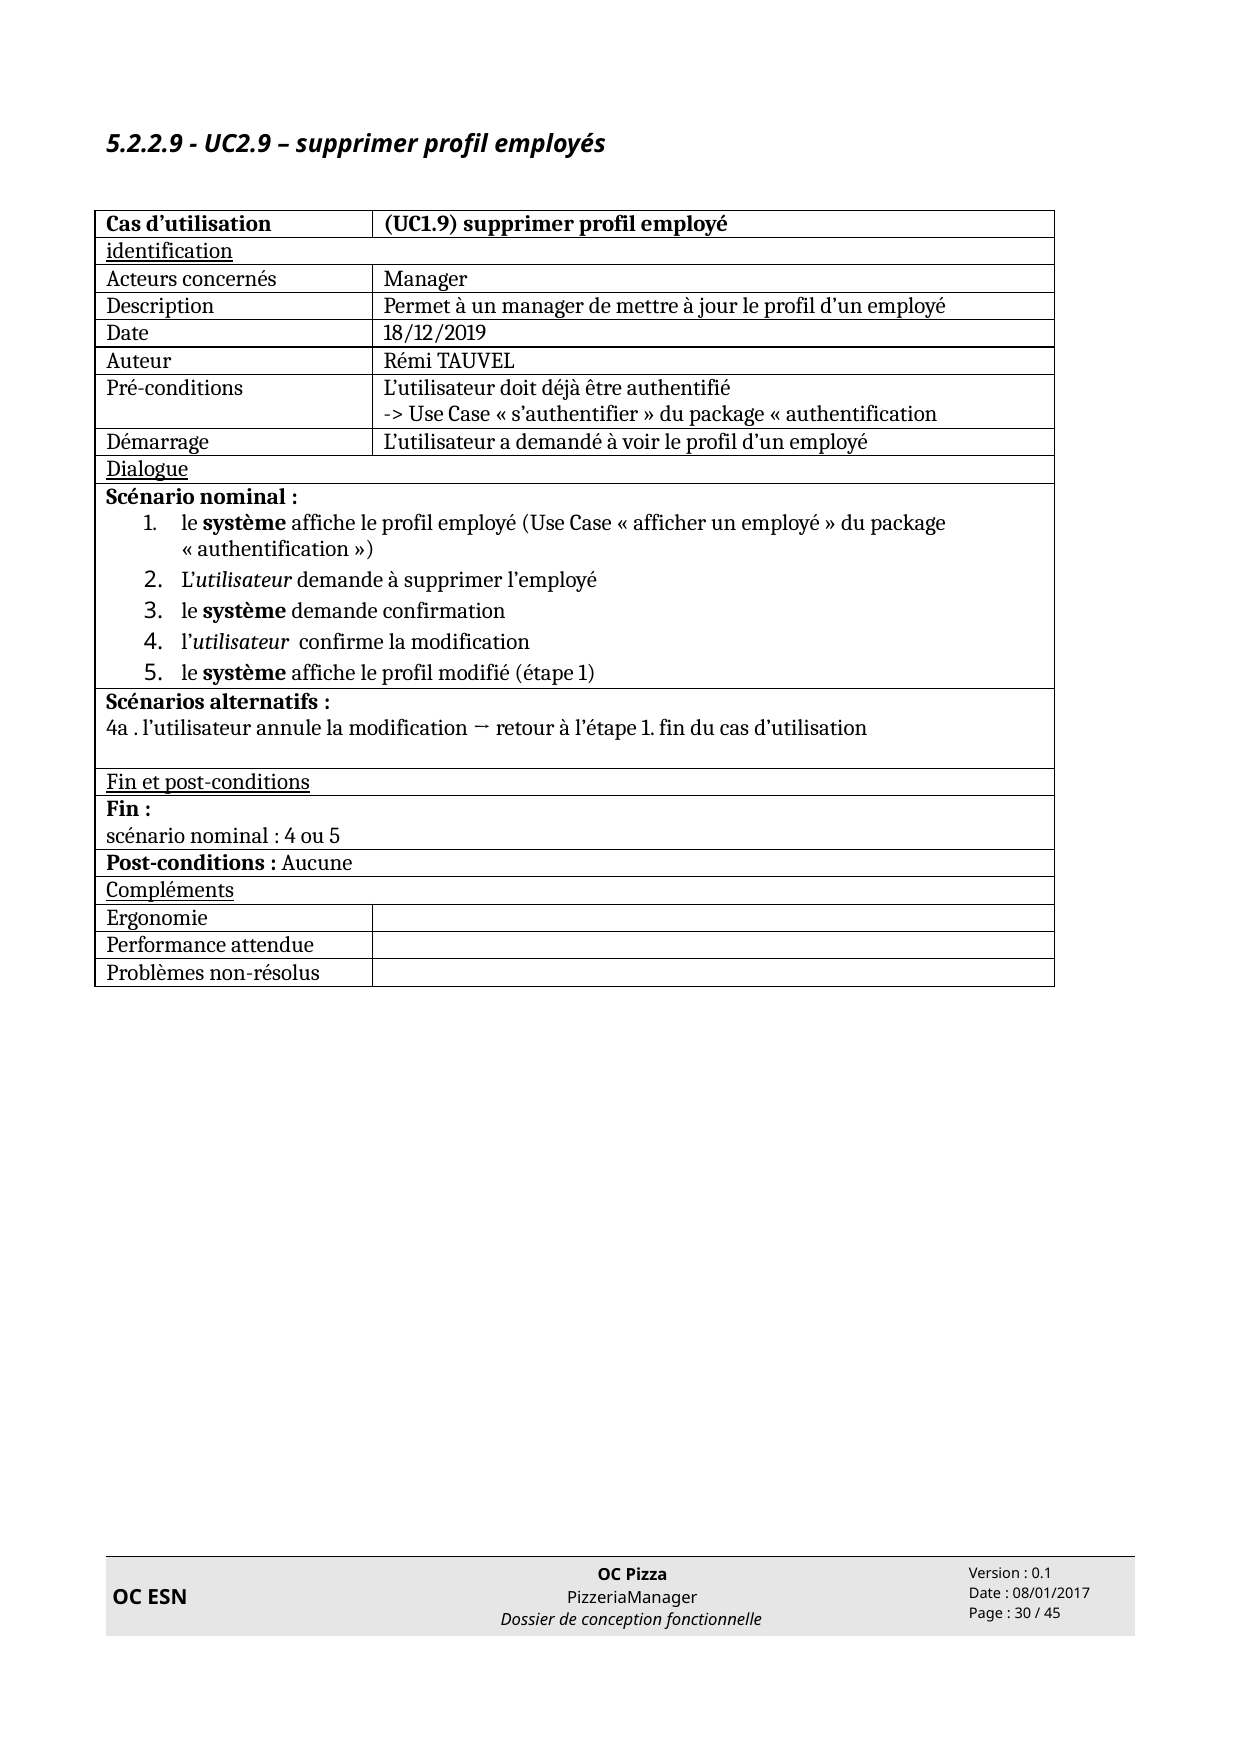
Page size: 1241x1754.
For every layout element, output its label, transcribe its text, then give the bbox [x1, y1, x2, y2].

table_cell Description [96, 293, 372, 319]
table_cell Démarrage [96, 429, 372, 455]
table_header (UC1.9) supprimer profil employé [373, 211, 1054, 237]
table_cell Ergonomie [96, 905, 372, 931]
subtitle UC2.9 – supprimer profil employés [106, 125, 1134, 159]
table_cell [373, 959, 1054, 986]
table_cell Scénario nominal : le système affiche le profil employé (Use Case « afficher un employé » du package « authentification ») L’utilisateur demande à supprimer l’employé le système demande confirmation l’utilisateur confirme la modification le système affiche le profil modifié (étape 1) [96, 484, 1054, 687]
table_cell Problèmes non-résolus [96, 959, 372, 986]
table_cell Fin : scénario nominal : 4 ou 5 [96, 796, 1054, 849]
table_cell Dialogue [96, 456, 1054, 482]
table_cell L’utilisateur a demandé à voir le profil d’un employé [373, 429, 1054, 455]
table_cell Post-conditions : Aucune [96, 850, 1054, 876]
table_cell Scénarios alternatifs : 4a . l’utilisateur annule la modification → retour à l’étape 1. fin du cas d’utilisation [96, 689, 1054, 768]
table_cell Performance attendue [96, 932, 372, 958]
table_cell Pré-conditions [96, 375, 372, 428]
table_cell Rémi TAUVEL [373, 348, 1054, 374]
table_cell 18/12/2019 [373, 320, 1054, 346]
table_cell [373, 932, 1054, 958]
table_cell identification [96, 238, 1054, 264]
table_cell Manager [373, 265, 1054, 292]
table_header Cas d’utilisation [96, 211, 372, 237]
table_cell Acteurs concernés [96, 265, 372, 292]
table_cell [373, 905, 1054, 931]
table_cell Compléments [96, 877, 1054, 903]
table_cell Auteur [96, 348, 372, 374]
table_cell Permet à un manager de mettre à jour le profil d’un employé [373, 293, 1054, 319]
table_cell Fin et post-conditions [96, 769, 1054, 795]
table_cell L’utilisateur doit déjà être authentifié -> Use Case « s’authentifier » du package « authentification [373, 375, 1054, 428]
table_cell Date [96, 320, 372, 346]
